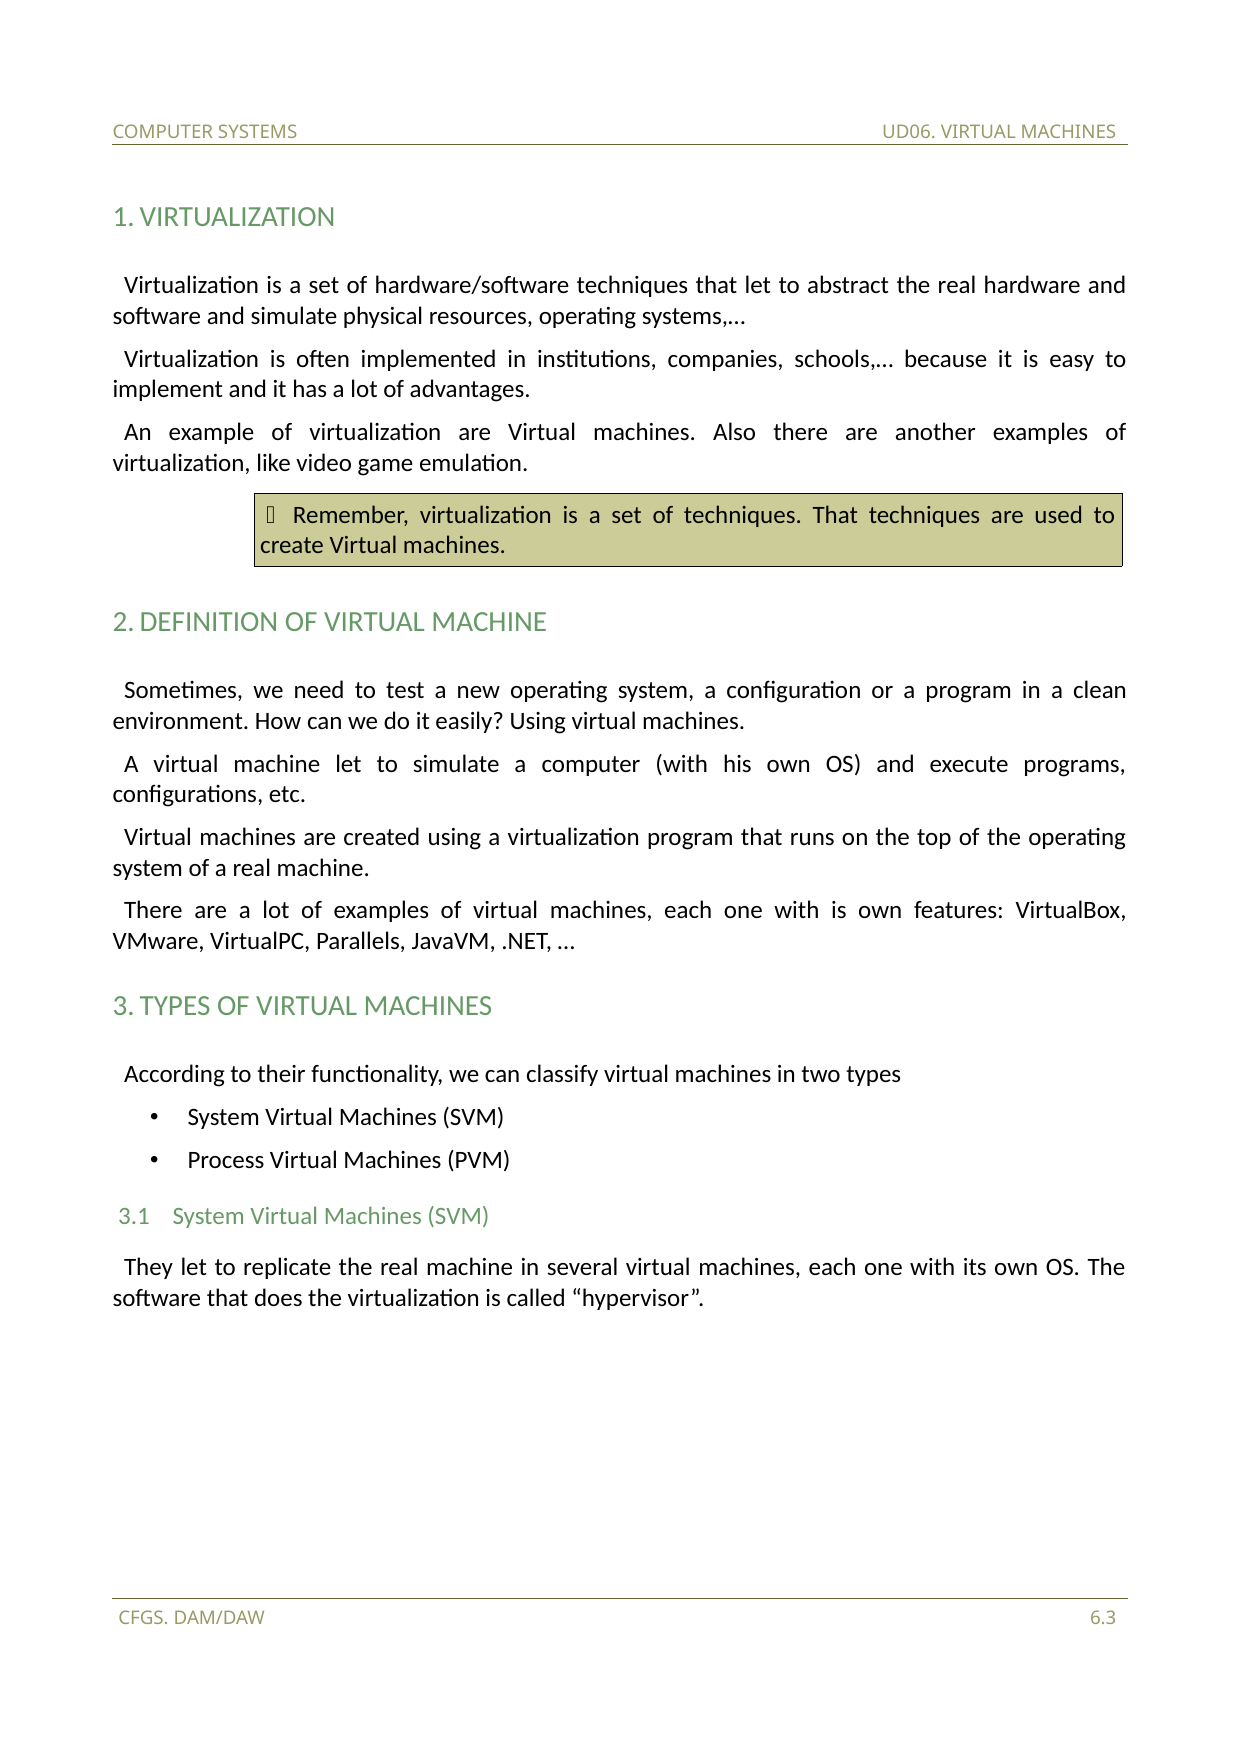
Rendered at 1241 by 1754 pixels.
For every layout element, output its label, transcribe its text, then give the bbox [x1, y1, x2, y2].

text  Remember, virtualization is a set of techniques. That techniques are used to create Virtual machines. [255, 494, 1122, 566]
text According to their functionality, we can classify virtual machines in two types [112, 1058, 1128, 1089]
text An example of virtualization are Virtual machines. Also there are another examples of virtualization, like video game emulation. [112, 417, 1128, 478]
list Process Virtual Machines (PVM) [150, 1144, 1128, 1175]
subtitle System Virtual Machines (SVM) [112, 1200, 1128, 1231]
text They let to replicate the real machine in several virtual machines, each one with its own OS. The software that does the virtualization is called “hypervisor”. [112, 1251, 1128, 1312]
text There are a lot of examples of virtual machines, each one with is own features: VirtualBox, VMware, VirtualPC, Parallels, JavaVM, .NET, … [112, 894, 1128, 956]
text Virtualization is a set of hardware/software techniques that let to abstract the real hardware and software and simulate physical resources, operating systems,… [112, 270, 1128, 331]
text A virtual machine let to simulate a computer (with his own OS) and execute programs, configurations, etc. [112, 748, 1128, 809]
subtitle Virtualization [112, 198, 1128, 234]
text Sometimes, we need to test a new operating system, a configuration or a program in a clean environment. How can we do it easily? Using virtual machines. [112, 674, 1128, 735]
subtitle Definition of virtual machine [112, 603, 1128, 638]
text Virtualization is often implemented in institutions, companies, schools,… because it is easy to implement and it has a lot of advantages. [112, 343, 1128, 404]
subtitle Types of virtual machines [112, 987, 1128, 1022]
text Virtual machines are created using a virtualization program that runs on the top of the operating system of a real machine. [112, 821, 1128, 882]
list System Virtual Machines (SVM) [150, 1101, 1128, 1132]
